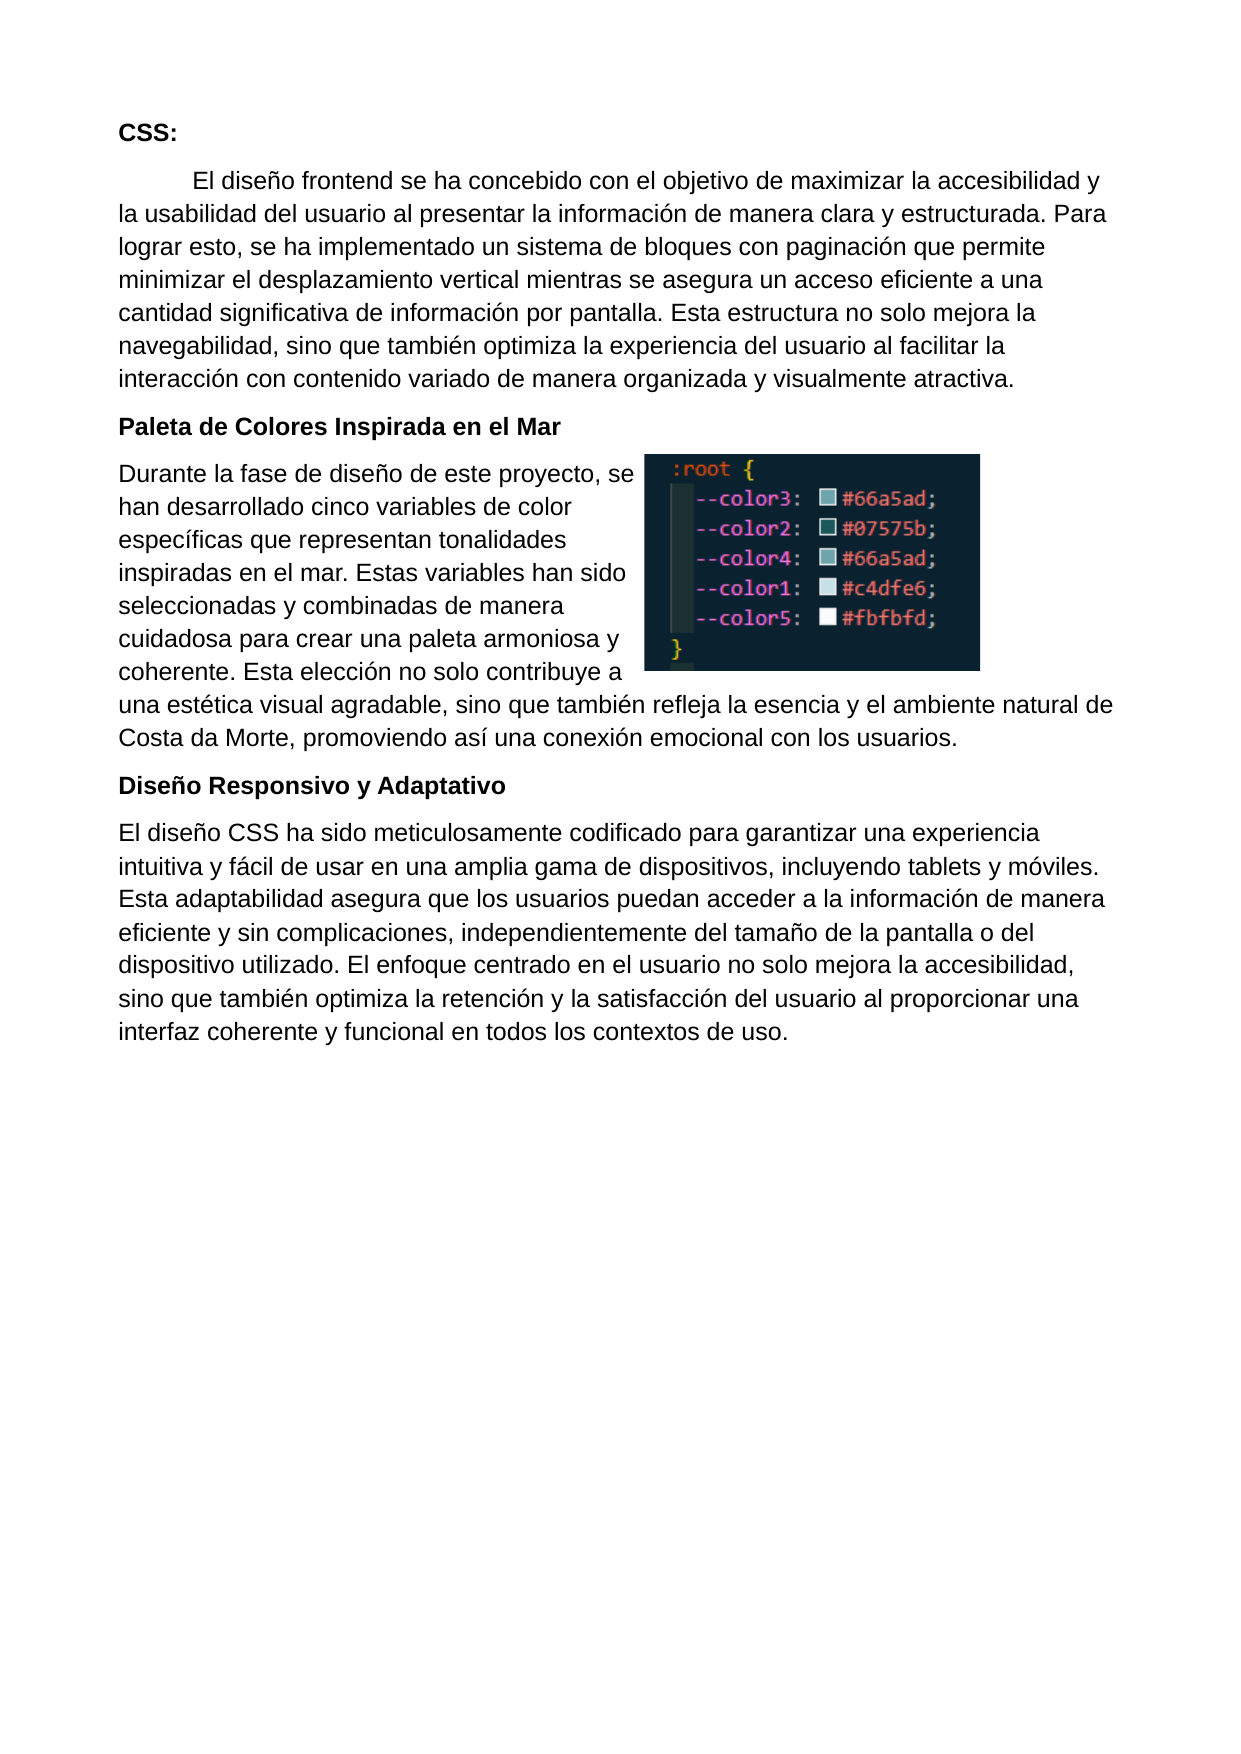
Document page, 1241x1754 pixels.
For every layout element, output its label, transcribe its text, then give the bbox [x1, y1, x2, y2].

text CSS: [118, 118, 1122, 147]
text El diseño CSS ha sido meticulosamente codificado para garantizar una experiencia intuitiva y fácil de usar en una amplia gama de dispositivos, incluyendo tablets y móviles. Esta adaptabilidad asegura que los usuarios puedan acceder a la información de manera eficiente y sin complicaciones, independientemente del tamaño de la pantalla o del dispositivo utilizado. El enfoque centrado en el usuario no solo mejora la accesibilidad, sino que también optimiza la retención y la satisfacción del usuario al proporcionar una interfaz coherente y funcional en todos los contextos de uso. [118, 818, 1122, 1045]
text Paleta de Colores Inspirada en el Mar [118, 411, 1122, 440]
text El diseño frontend se ha concebido con el objetivo de maximizar la accesibilidad y la usabilidad del usuario al presentar la información de manera clara y estructurada. Para lograr esto, se ha implementado un sistema de bloques con paginación que permite minimizar el desplazamiento vertical mientras se asegura un acceso eficiente a una cantidad significativa de información por pantalla. Esta estructura no solo mejora la navegabilidad, sino que también optimiza la experiencia del usuario al facilitar la interacción con contenido variado de manera organizada y visualmente atractiva. [118, 166, 1122, 393]
picture [644, 454, 981, 671]
text Diseño Responsivo y Adaptativo [118, 771, 1122, 799]
text Durante la fase de diseño de este proyecto, se han desarrollado cinco variables de color específicas que representan tonalidades inspiradas en el mar. Estas variables han sido seleccionadas y combinadas de manera cuidadosa para crear una paleta armoniosa y coherente. Esta elección no solo contribuye a una estética visual agradable, sino que también refleja la esencia y el ambiente natural de Costa da Morte, promoviendo así una conexión emocional con los usuarios. [118, 459, 1122, 752]
